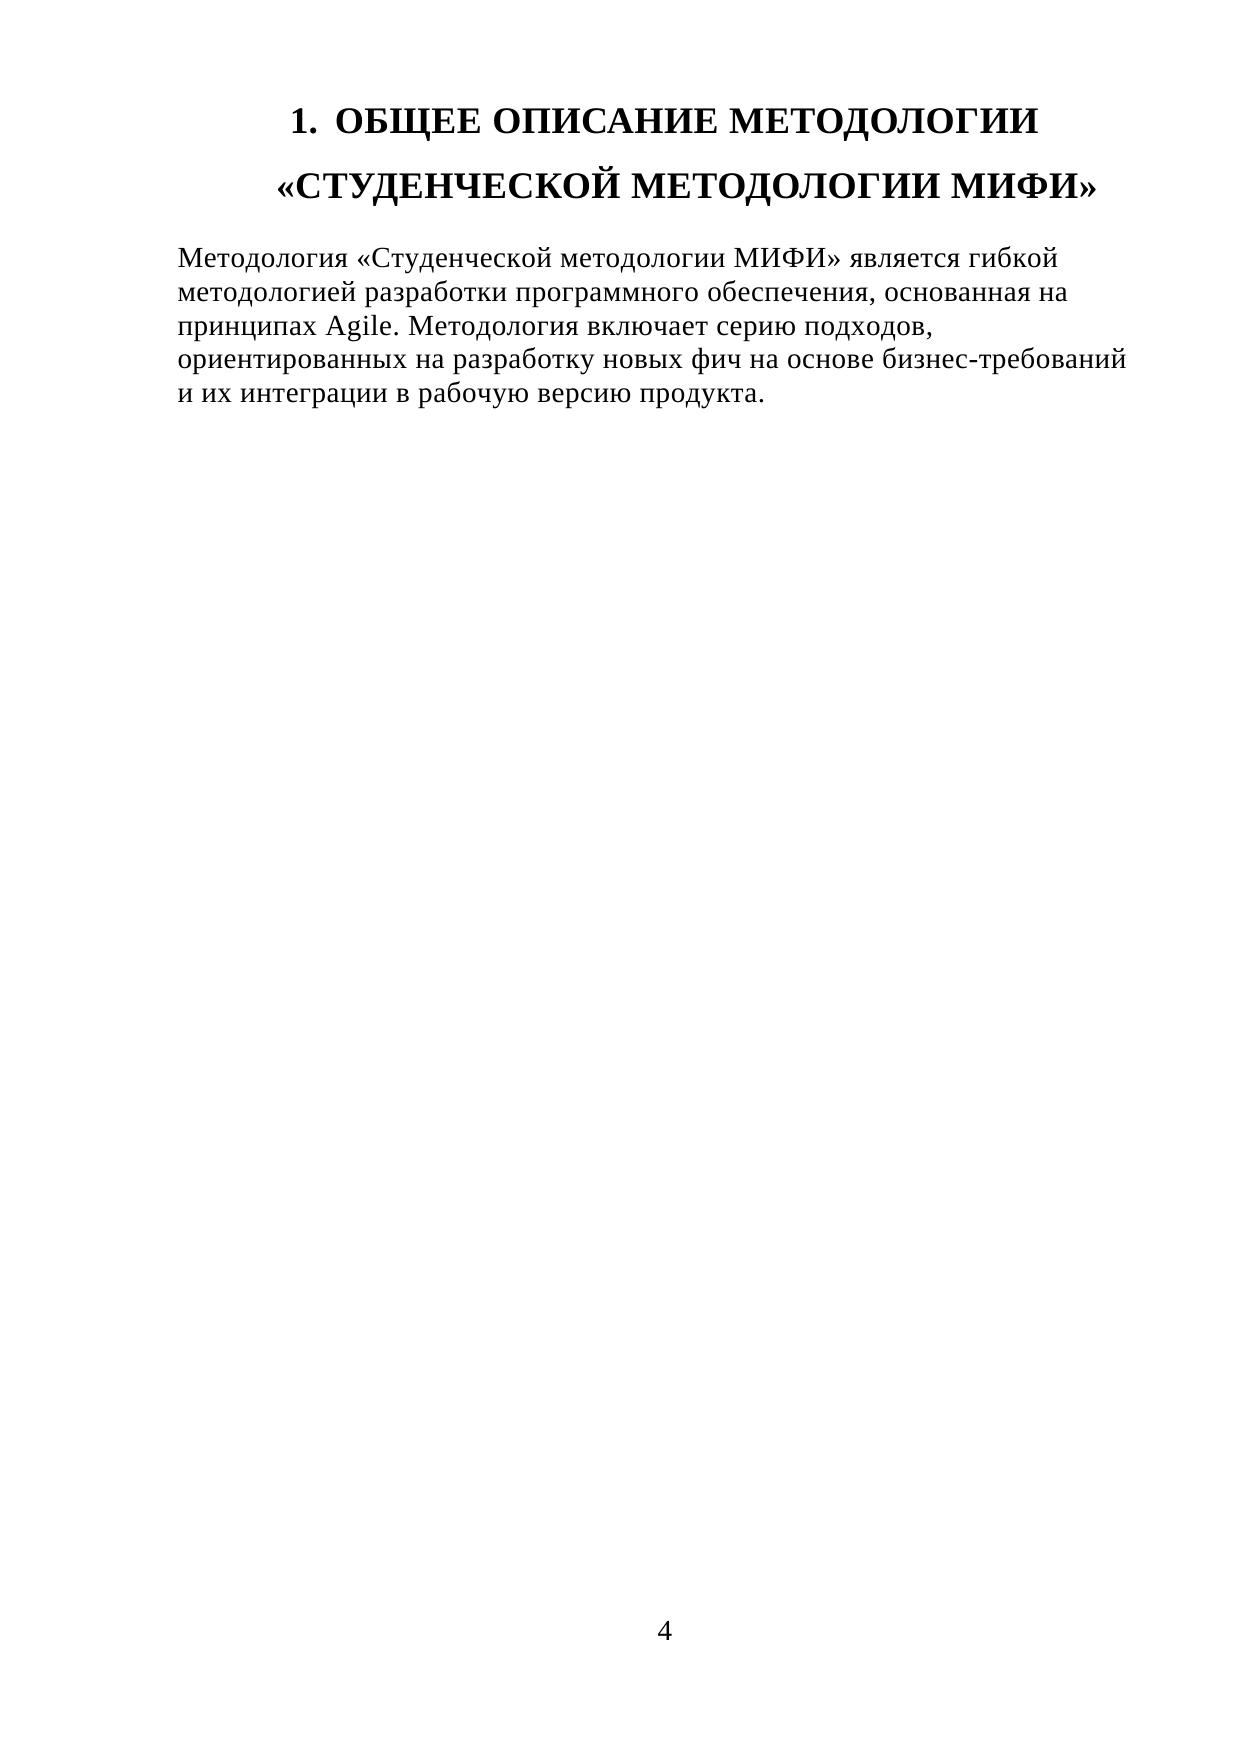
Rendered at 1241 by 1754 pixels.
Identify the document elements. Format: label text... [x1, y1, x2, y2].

text Методология «Студенческой методологии МИФИ» является гибкой методологией разработки программного обеспечения, основанная на принципах Agile. Методология включает серию подходов, ориентированных на разработку новых фич на основе бизнес-требований и их интеграции в рабочую версию продукта. [177, 241, 1152, 408]
subtitle Общее описание методологии «Студенческой методологии МИФИ» [177, 99, 1152, 207]
